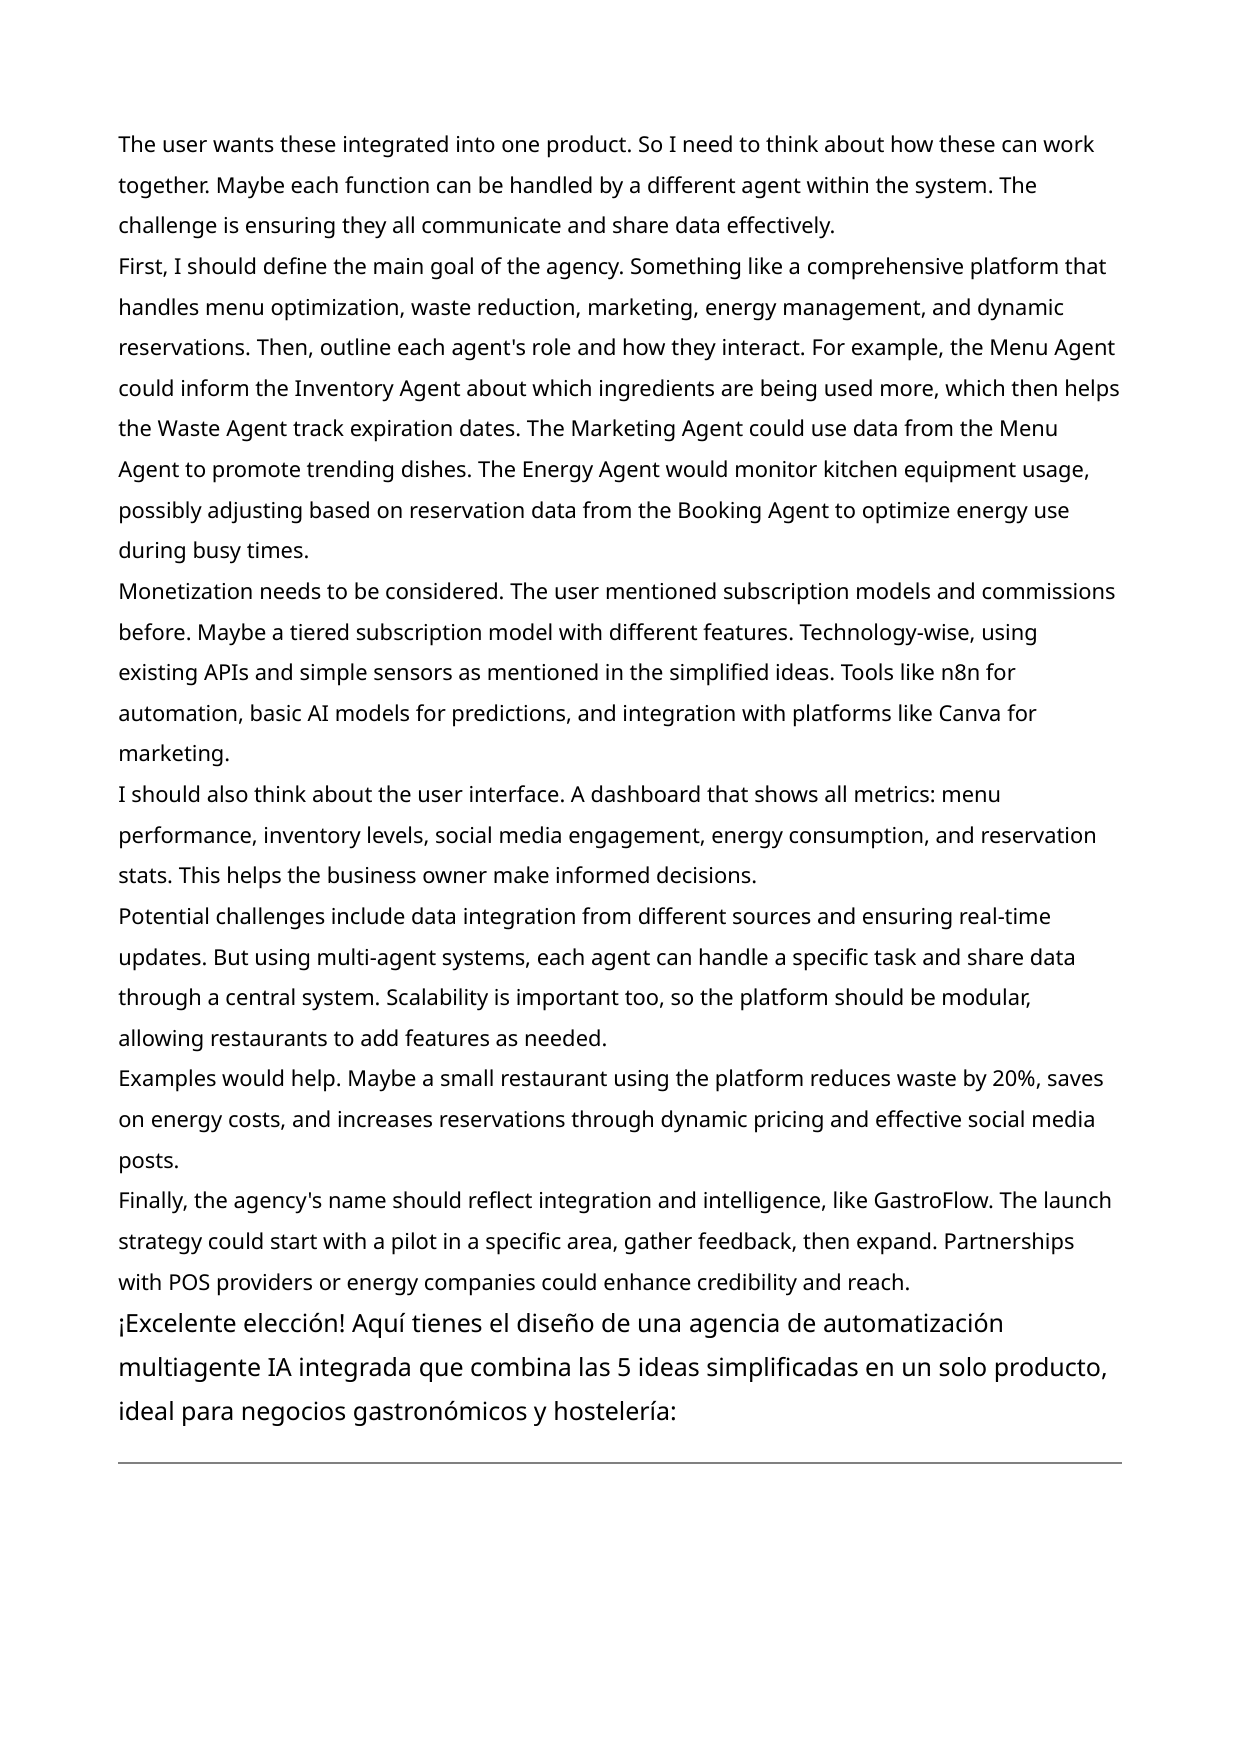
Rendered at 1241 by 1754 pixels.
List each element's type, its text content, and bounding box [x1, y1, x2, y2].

text ¡Excelente elección! Aquí tienes el diseño de una agencia de automatización multiagente IA integrada que combina las 5 ideas simplificadas en un solo producto, ideal para negocios gastronómicos y hostelería: [118, 1296, 1122, 1427]
text Potential challenges include data integration from different sources and ensuring real-time updates. But using multi-agent systems, each agent can handle a specific task and share data through a central system. Scalability is important too, so the platform should be modular, allowing restaurants to add features as needed. [118, 890, 1122, 1052]
text I should also think about the user interface. A dashboard that shows all metrics: menu performance, inventory levels, social media engagement, energy consumption, and reservation stats. This helps the business owner make informed decisions. [118, 768, 1122, 890]
text First, I should define the main goal of the agency. Something like a comprehensive platform that handles menu optimization, waste reduction, marketing, energy management, and dynamic reservations. Then, outline each agent's role and how they interact. For example, the Menu Agent could inform the Inventory Agent about which ingredients are being used more, which then helps the Waste Agent track expiration dates. The Marketing Agent could use data from the Menu Agent to promote trending dishes. The Energy Agent would monitor kitchen equipment usage, possibly adjusting based on reservation data from the Booking Agent to optimize energy use during busy times. [118, 240, 1122, 565]
text Examples would help. Maybe a small restaurant using the platform reduces waste by 20%, saves on energy costs, and increases reservations through dynamic pricing and effective social media posts. [118, 1052, 1122, 1174]
text Monetization needs to be considered. The user mentioned subscription models and commissions before. Maybe a tiered subscription model with different features. Technology-wise, using existing APIs and simple sensors as mentioned in the simplified ideas. Tools like n8n for automation, basic AI models for predictions, and integration with platforms like Canva for marketing. [118, 565, 1122, 768]
text The user wants these integrated into one product. So I need to think about how these can work together. Maybe each function can be handled by a different agent within the system. The challenge is ensuring they all communicate and share data effectively. [118, 118, 1122, 240]
text Finally, the agency's name should reflect integration and intelligence, like GastroFlow. The launch strategy could start with a pilot in a specific area, gather feedback, then expand. Partnerships with POS providers or energy companies could enhance credibility and reach. [118, 1174, 1122, 1296]
